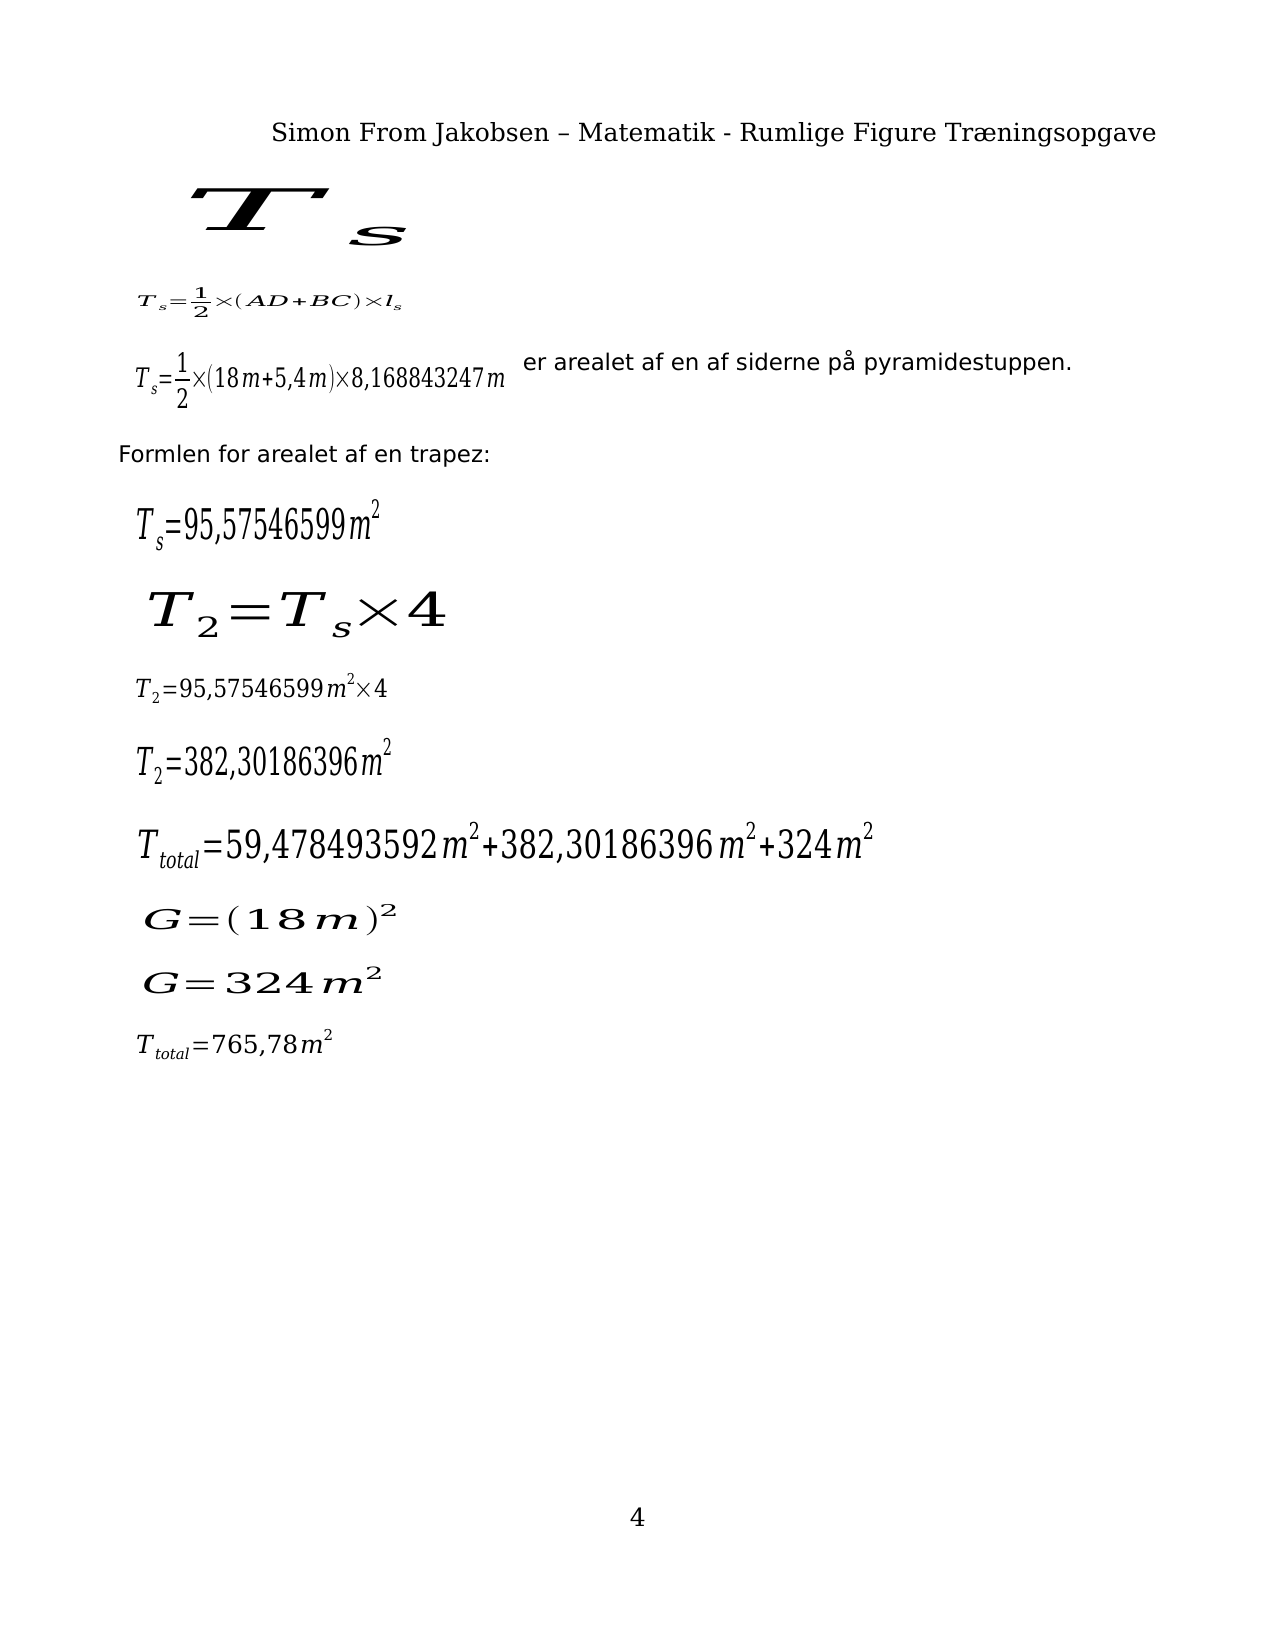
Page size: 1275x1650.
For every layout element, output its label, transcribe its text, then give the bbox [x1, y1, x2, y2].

text Formlen for arealet af en trapez: [118, 441, 1157, 467]
text er arealet af en af siderne på pyramidestuppen. [118, 347, 1157, 414]
